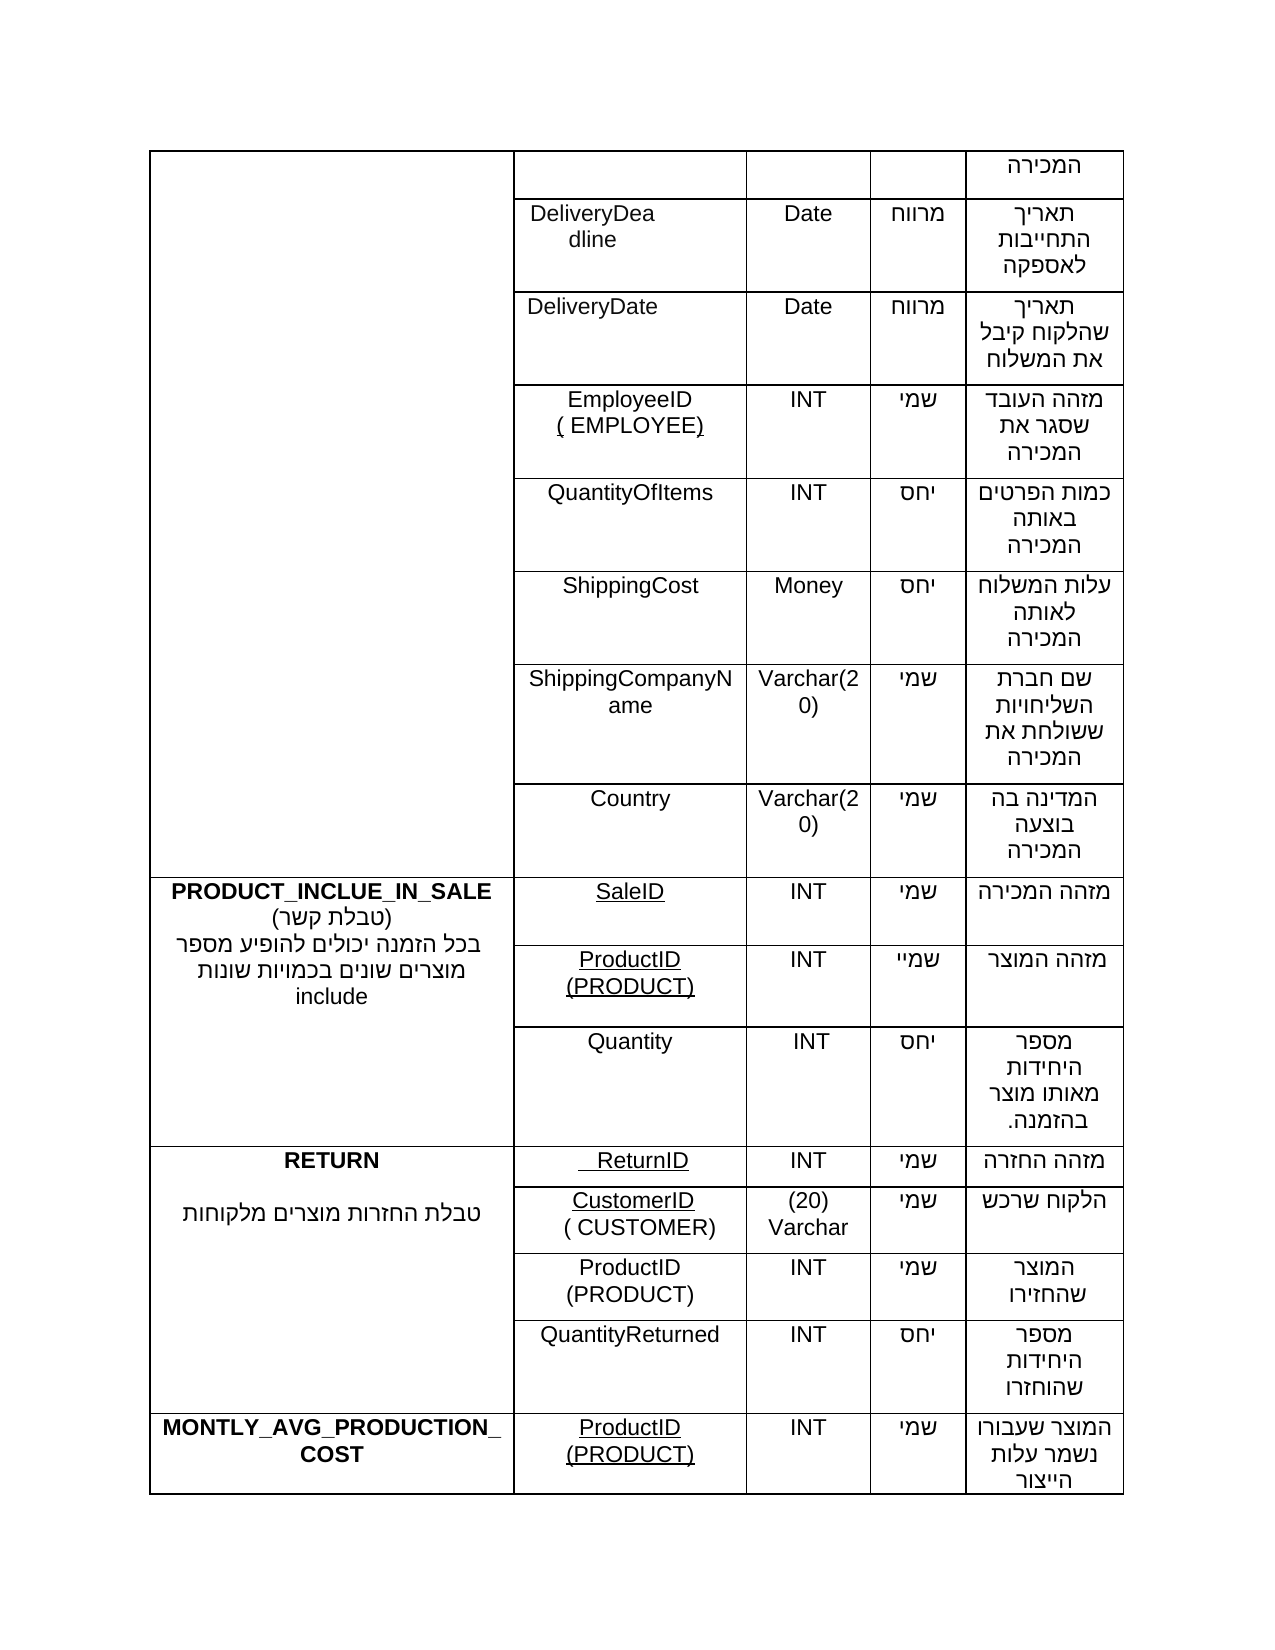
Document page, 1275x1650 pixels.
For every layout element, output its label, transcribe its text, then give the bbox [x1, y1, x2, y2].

table_cell שמי [871, 878, 965, 945]
table_cell Varchar(20) [747, 665, 870, 783]
table_cell מזהה המוצר [967, 946, 1123, 1026]
table_cell מזהה החזרה [967, 1147, 1123, 1186]
table_cell Quantity [515, 1028, 746, 1146]
table_cell יחס [871, 1028, 965, 1146]
table_cell שמי [871, 665, 965, 783]
table_cell מספר היחידות מאותו מוצר בהזמנה. [967, 1028, 1123, 1146]
table_cell Date [747, 200, 870, 291]
table_cell שמי [871, 1188, 965, 1253]
table_cell INT [747, 1028, 870, 1146]
table_cell QuantityOfItems [515, 479, 746, 571]
table_cell RETURN טבלת החזרות מוצרים מלקוחות [151, 1147, 513, 1413]
table_cell CustomerID (CUSTOMER ) [515, 1188, 746, 1253]
table_cell INT [747, 1147, 870, 1186]
table_cell ShippingCost [515, 572, 746, 664]
table_cell מרווח [871, 200, 965, 291]
table_cell המוצר שהחזירו [967, 1254, 1123, 1319]
table_cell שמיי [871, 946, 965, 1026]
table_cell DeliveryDeadline [515, 200, 746, 291]
table_cell [747, 152, 870, 198]
table_cell שמי [871, 386, 965, 477]
table_cell שמי [871, 1254, 965, 1319]
table_cell המדינה בה בוצעה המכירה [967, 785, 1123, 876]
table_cell מרווח [871, 293, 965, 384]
table_cell מזהה העובד שסגר את המכירה [967, 386, 1123, 477]
table_cell כמות הפרטים באותה המכירה [967, 479, 1123, 571]
table_cell Money [747, 572, 870, 664]
table_cell MONTLY_AVG_PRODUCTION_COST בכל חודש שומרים את עלויות הייצור הממוצעות עבור כל מוצר בחברה . העלות היא ממוצע חודשי פר יחידה. כפי שמוזמנת לאחר חישוב מחלקת ייצור [151, 1414, 513, 1493]
table_cell (20)Varchar [747, 1188, 870, 1253]
table_cell INT [747, 878, 870, 945]
table_cell Country [515, 785, 746, 876]
table_cell [871, 152, 965, 198]
table_cell DeliveryDate [515, 293, 746, 384]
table_cell יחס [871, 479, 965, 571]
table_cell [151, 152, 513, 876]
table_cell יחס [871, 1321, 965, 1413]
table_cell INT [747, 1414, 870, 1493]
table_cell EmployeeID (EMPLOYEE ) [515, 386, 746, 477]
table_cell INT [747, 386, 870, 477]
table_cell ShippingCompanyName [515, 665, 746, 783]
table_cell Date [747, 293, 870, 384]
table_cell המכירה [967, 152, 1123, 198]
table_cell שם חברת השליחויות ששולחת את המכירה [967, 665, 1123, 783]
table_cell ProductID (PRODUCT) [515, 946, 746, 1026]
table_cell יחס [871, 572, 965, 664]
table_cell QuantityReturned [515, 1321, 746, 1413]
table_cell INT [747, 1321, 870, 1413]
table_cell [515, 152, 746, 198]
table_cell תאריך התחייבות לאספקה [967, 200, 1123, 291]
table_cell PRODUCT_INCLUE_IN_SALE (טבלת קשר) בכל הזמנה יכולים להופיע מספר מוצרים שונים בכמויות שונות include [151, 878, 513, 1146]
table_cell Varchar(20) [747, 785, 870, 876]
table_cell עלות המשלוח לאותה המכירה [967, 572, 1123, 664]
table_cell מספר היחידות שהוחזרו [967, 1321, 1123, 1413]
table_cell שמי [871, 1414, 965, 1493]
table_cell ProductID (PRODUCT) [515, 1254, 746, 1319]
table_cell הלקוח שרכש [967, 1188, 1123, 1253]
table_cell INT [747, 1254, 870, 1319]
table_cell ReturnID [515, 1147, 746, 1186]
table_cell שמי [871, 785, 965, 876]
table_cell תאריך שהלקוח קיבל את המשלוח [967, 293, 1123, 384]
table_cell SaleID [515, 878, 746, 945]
table_cell INT [747, 479, 870, 571]
table_cell INT [747, 946, 870, 1026]
table_cell ProductID (PRODUCT) [515, 1414, 746, 1493]
table_cell המוצר שעבורו נשמר עלות הייצור [967, 1414, 1123, 1493]
table_cell מזהה המכירה [967, 878, 1123, 945]
table_cell שמי [871, 1147, 965, 1186]
